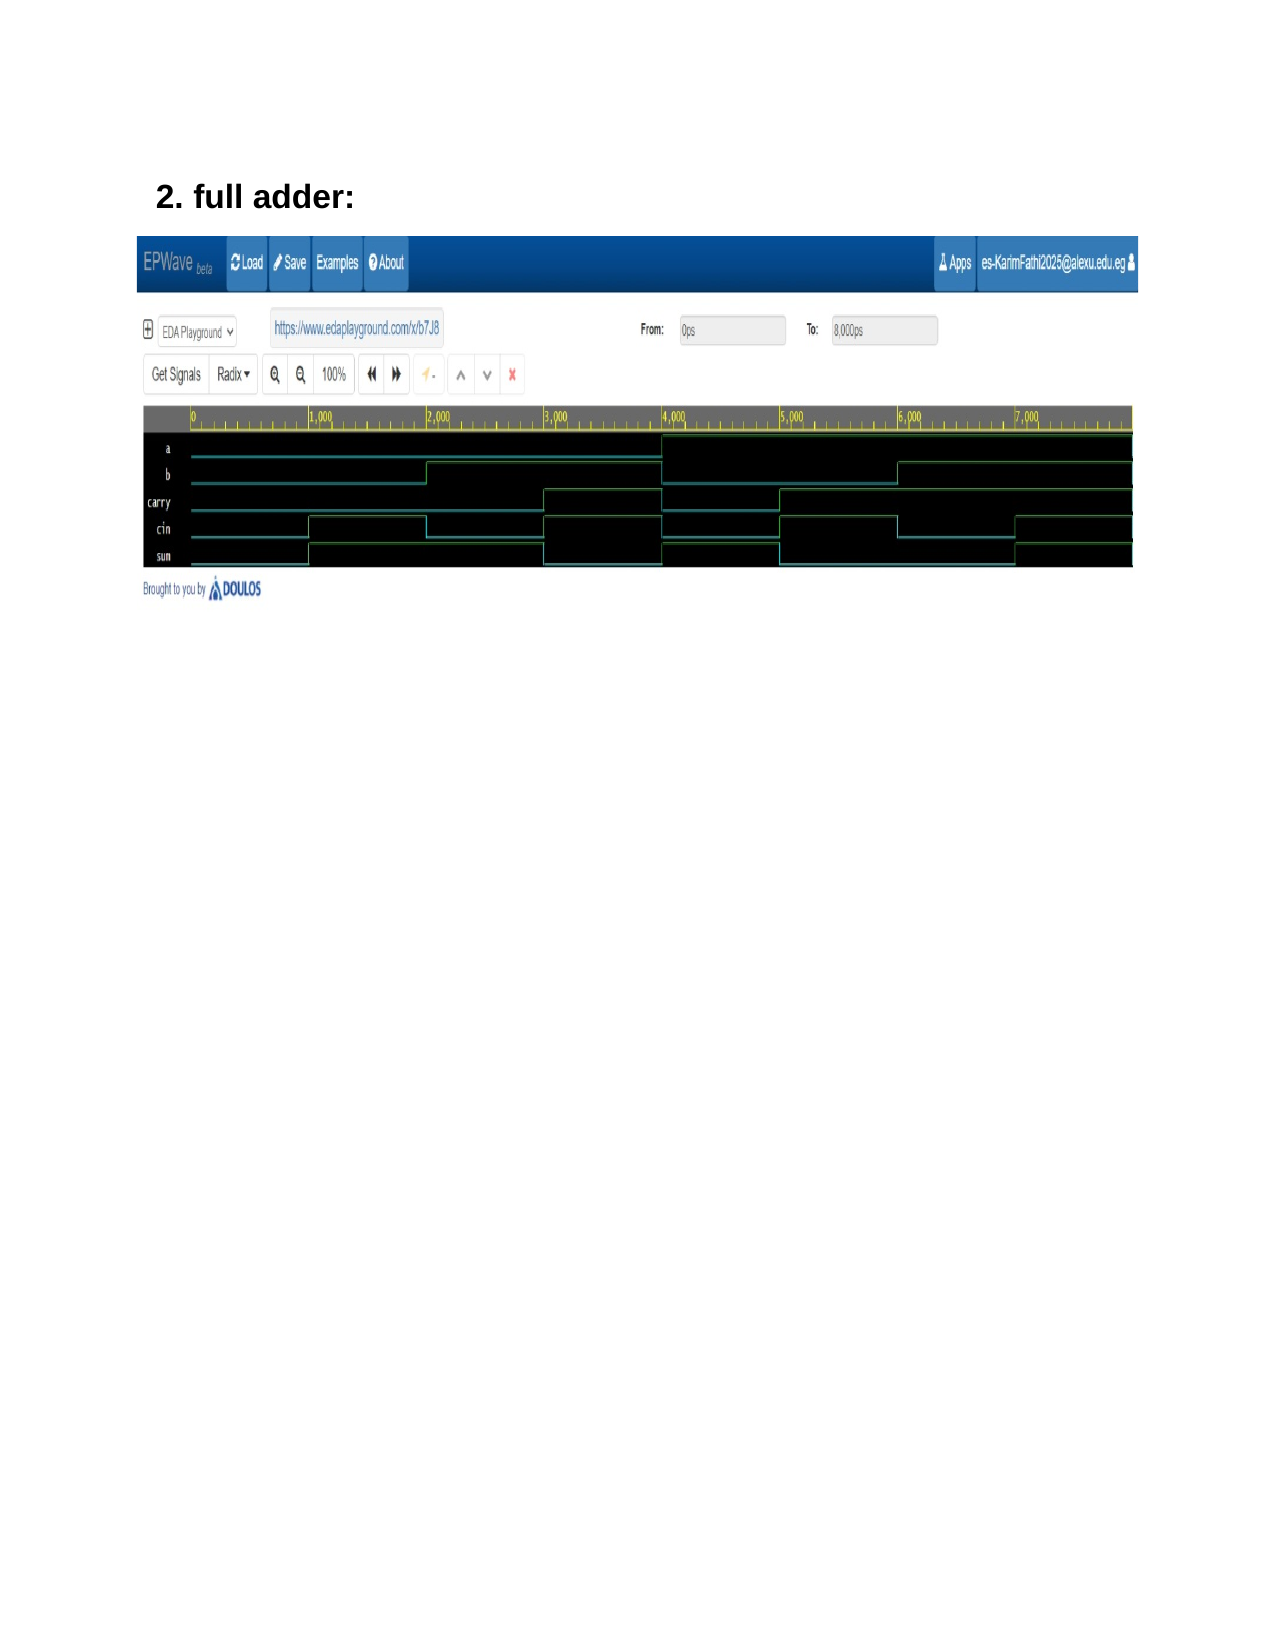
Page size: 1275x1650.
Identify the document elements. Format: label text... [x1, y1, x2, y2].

picture [136, 236, 1139, 745]
list full adder: [156, 177, 1157, 216]
